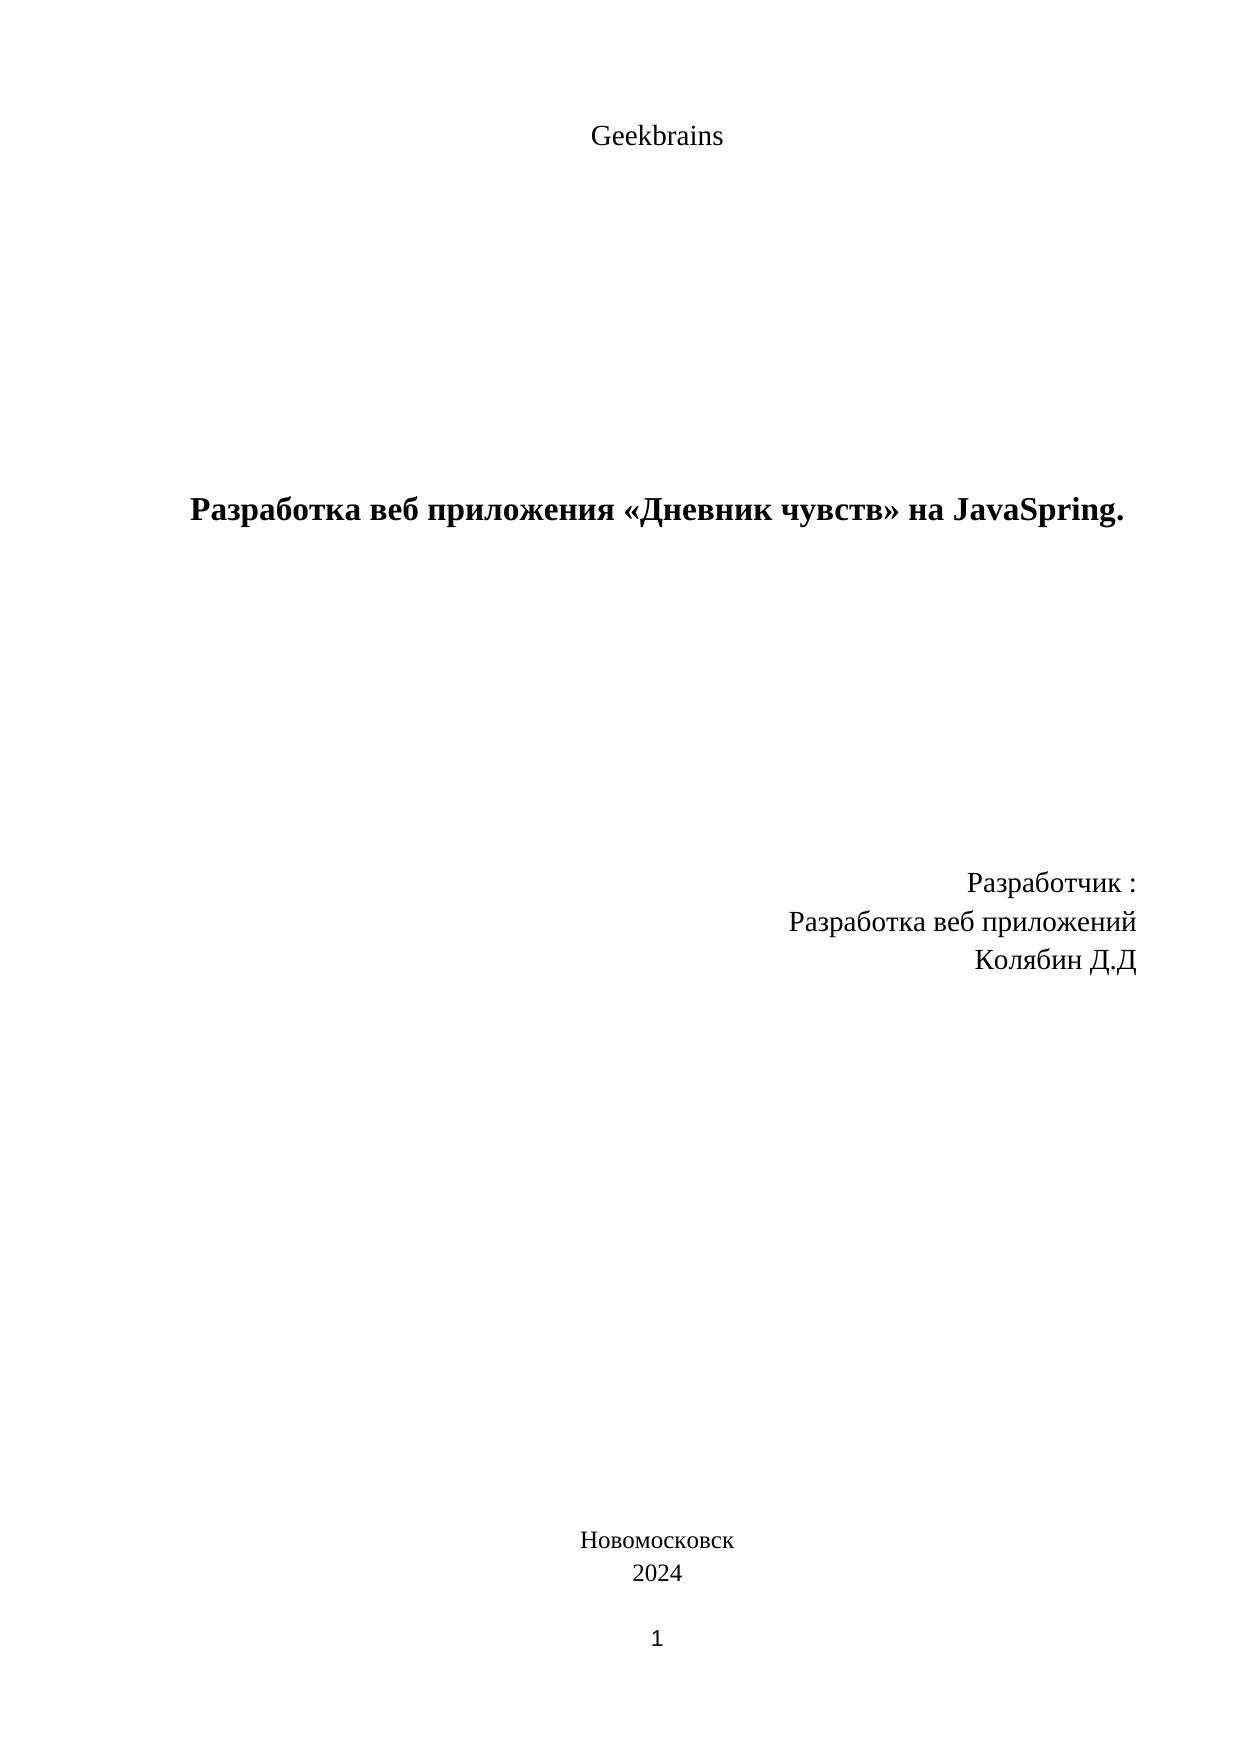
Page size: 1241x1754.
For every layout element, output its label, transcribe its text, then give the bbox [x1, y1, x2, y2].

text Разработчик : [177, 865, 1137, 899]
text Разработка веб приложений [177, 904, 1137, 937]
text Колябин Д.Д [177, 942, 1137, 976]
text Новомосковск [177, 1525, 1137, 1553]
text Geekbrains [177, 118, 1137, 152]
text 2024 [177, 1558, 1137, 1586]
text Разработка веб приложения «Дневник чувств» на JavaSpring. [177, 489, 1137, 527]
